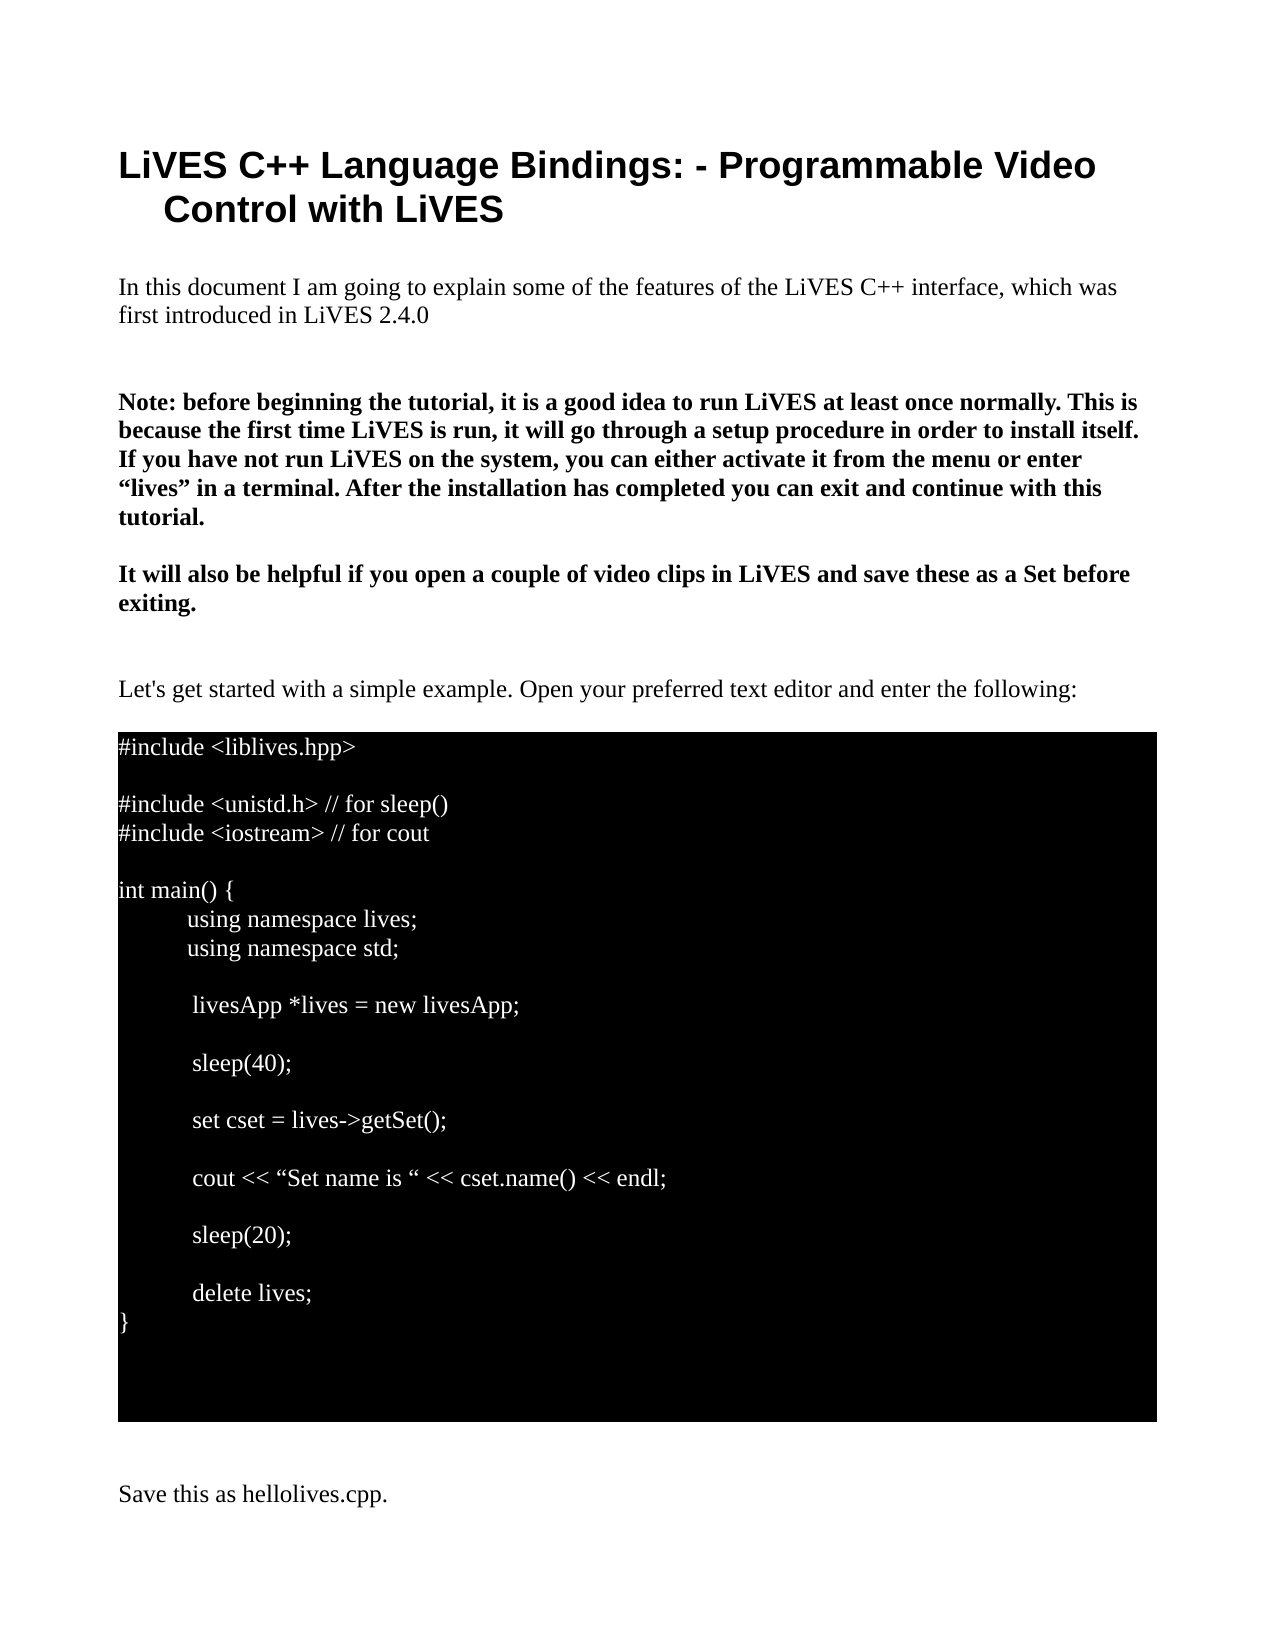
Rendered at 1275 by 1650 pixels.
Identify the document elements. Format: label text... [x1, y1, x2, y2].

text using namespace lives; [118, 904, 1157, 933]
text #include <liblives.hpp> [118, 732, 1157, 760]
text livesApp *lives = new livesApp; [118, 990, 1157, 1019]
text In this document I am going to explain some of the features of the LiVES C++ interface, which was first introduced in LiVES 2.4.0 [118, 272, 1157, 329]
text set cset = lives->getSet(); [118, 1105, 1157, 1134]
text cout << “Set name is “ << cset.name() << endl; [118, 1163, 1157, 1192]
text } [118, 1307, 1157, 1335]
text It will also be helpful if you open a couple of video clips in LiVES and save these as a Set before exiting. [118, 559, 1157, 617]
text #include <iostream> // for cout [118, 818, 1157, 847]
subtitle LiVES C++ Language Bindings: - Programmable Video Control with LiVES [118, 143, 1157, 230]
text using namespace std; [118, 933, 1157, 962]
text #include <unistd.h> // for sleep() [118, 789, 1157, 818]
text Note: before beginning the tutorial, it is a good idea to run LiVES at least once normally. This is because the first time LiVES is run, it will go through a setup procedure in order to install itself. If you have not run LiVES on the system, you can either activate it from the menu or enter “lives” in a terminal. After the installation has completed you can exit and continue with this tutorial. [118, 387, 1157, 530]
text int main() { [118, 875, 1157, 904]
text Let's get started with a simple example. Open your preferred text editor and enter the following: [118, 674, 1157, 703]
text sleep(40); [118, 1048, 1157, 1077]
text delete lives; [118, 1278, 1157, 1307]
text sleep(20); [118, 1220, 1157, 1249]
text Save this as hellolives.cpp. [118, 1479, 1157, 1508]
